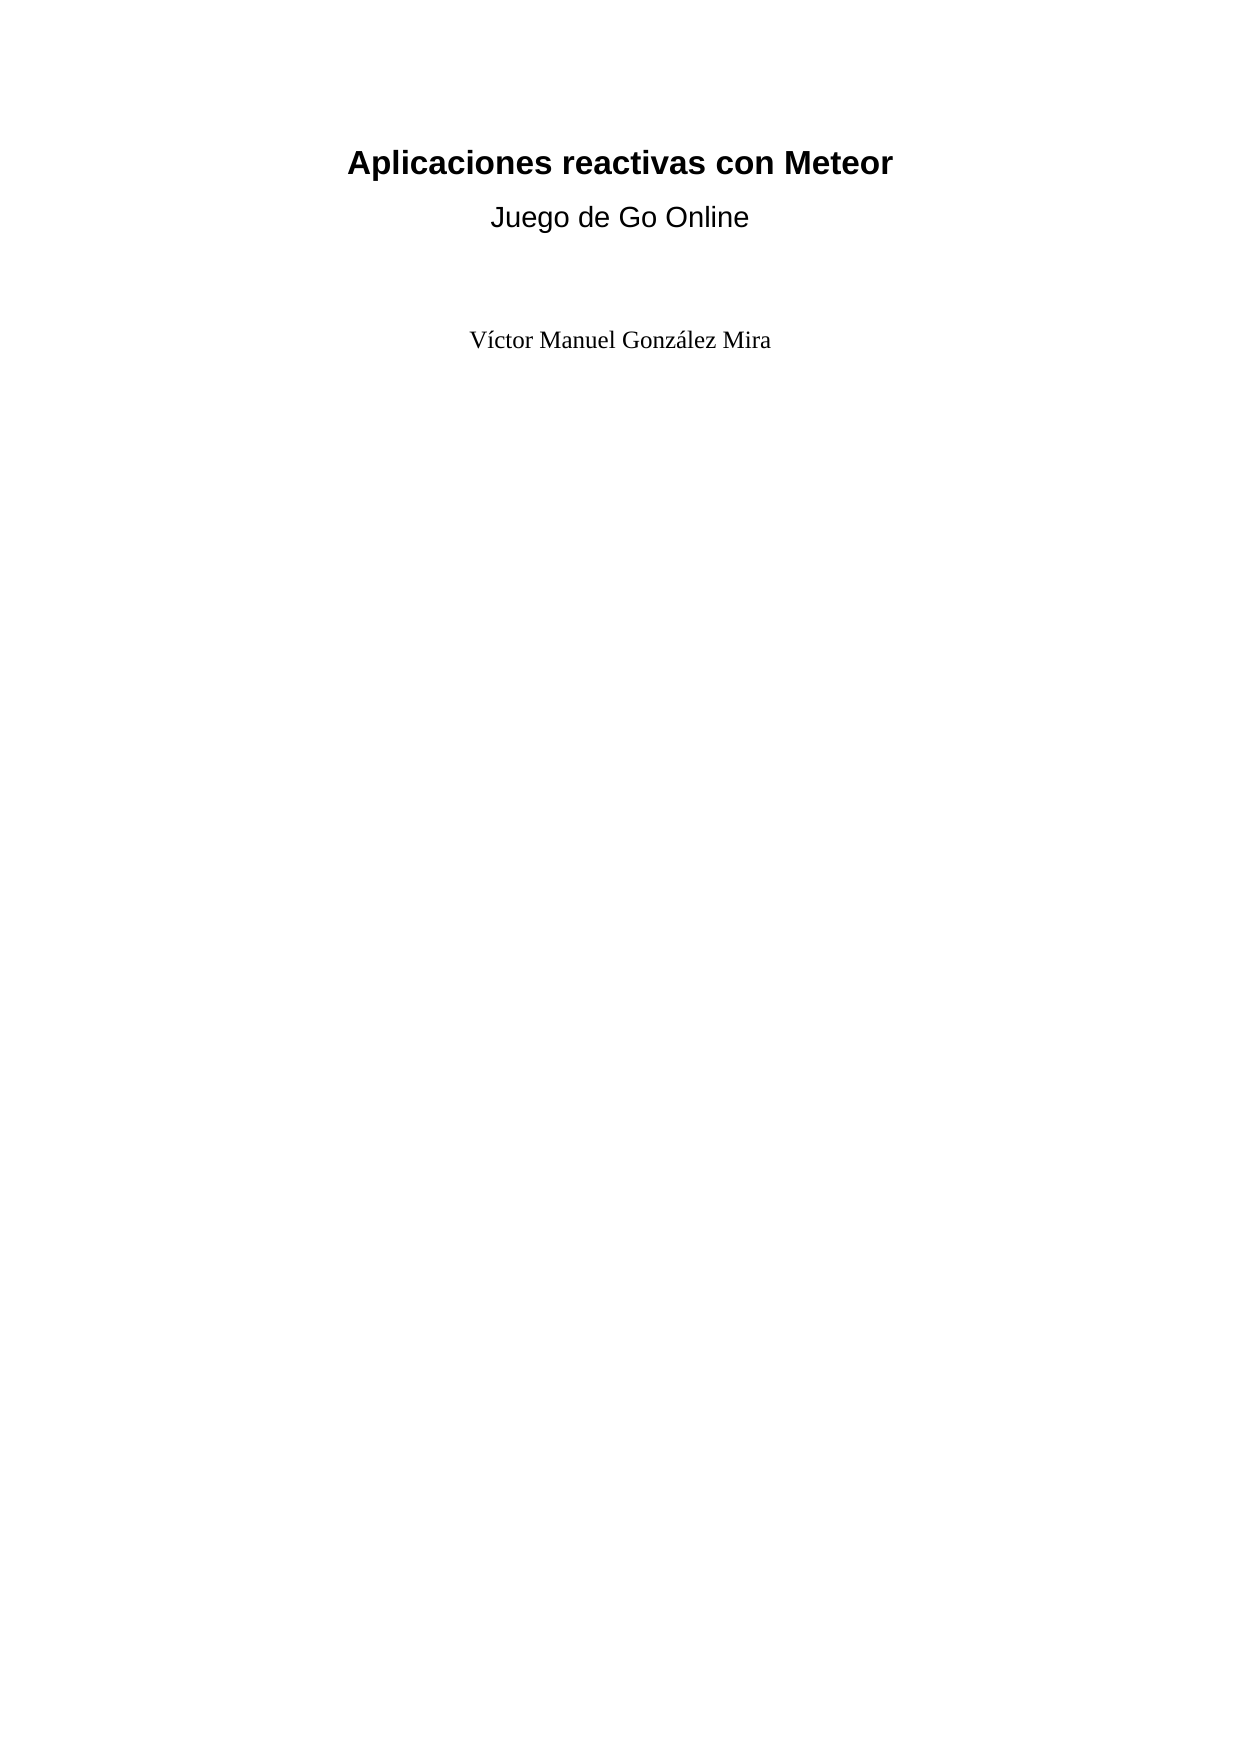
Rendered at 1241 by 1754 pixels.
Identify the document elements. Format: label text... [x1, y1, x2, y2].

title Aplicaciones reactivas con Meteor [118, 143, 1122, 182]
subtitle Juego de Go Online [118, 200, 1122, 234]
text Víctor Manuel González Mira [118, 326, 1122, 354]
